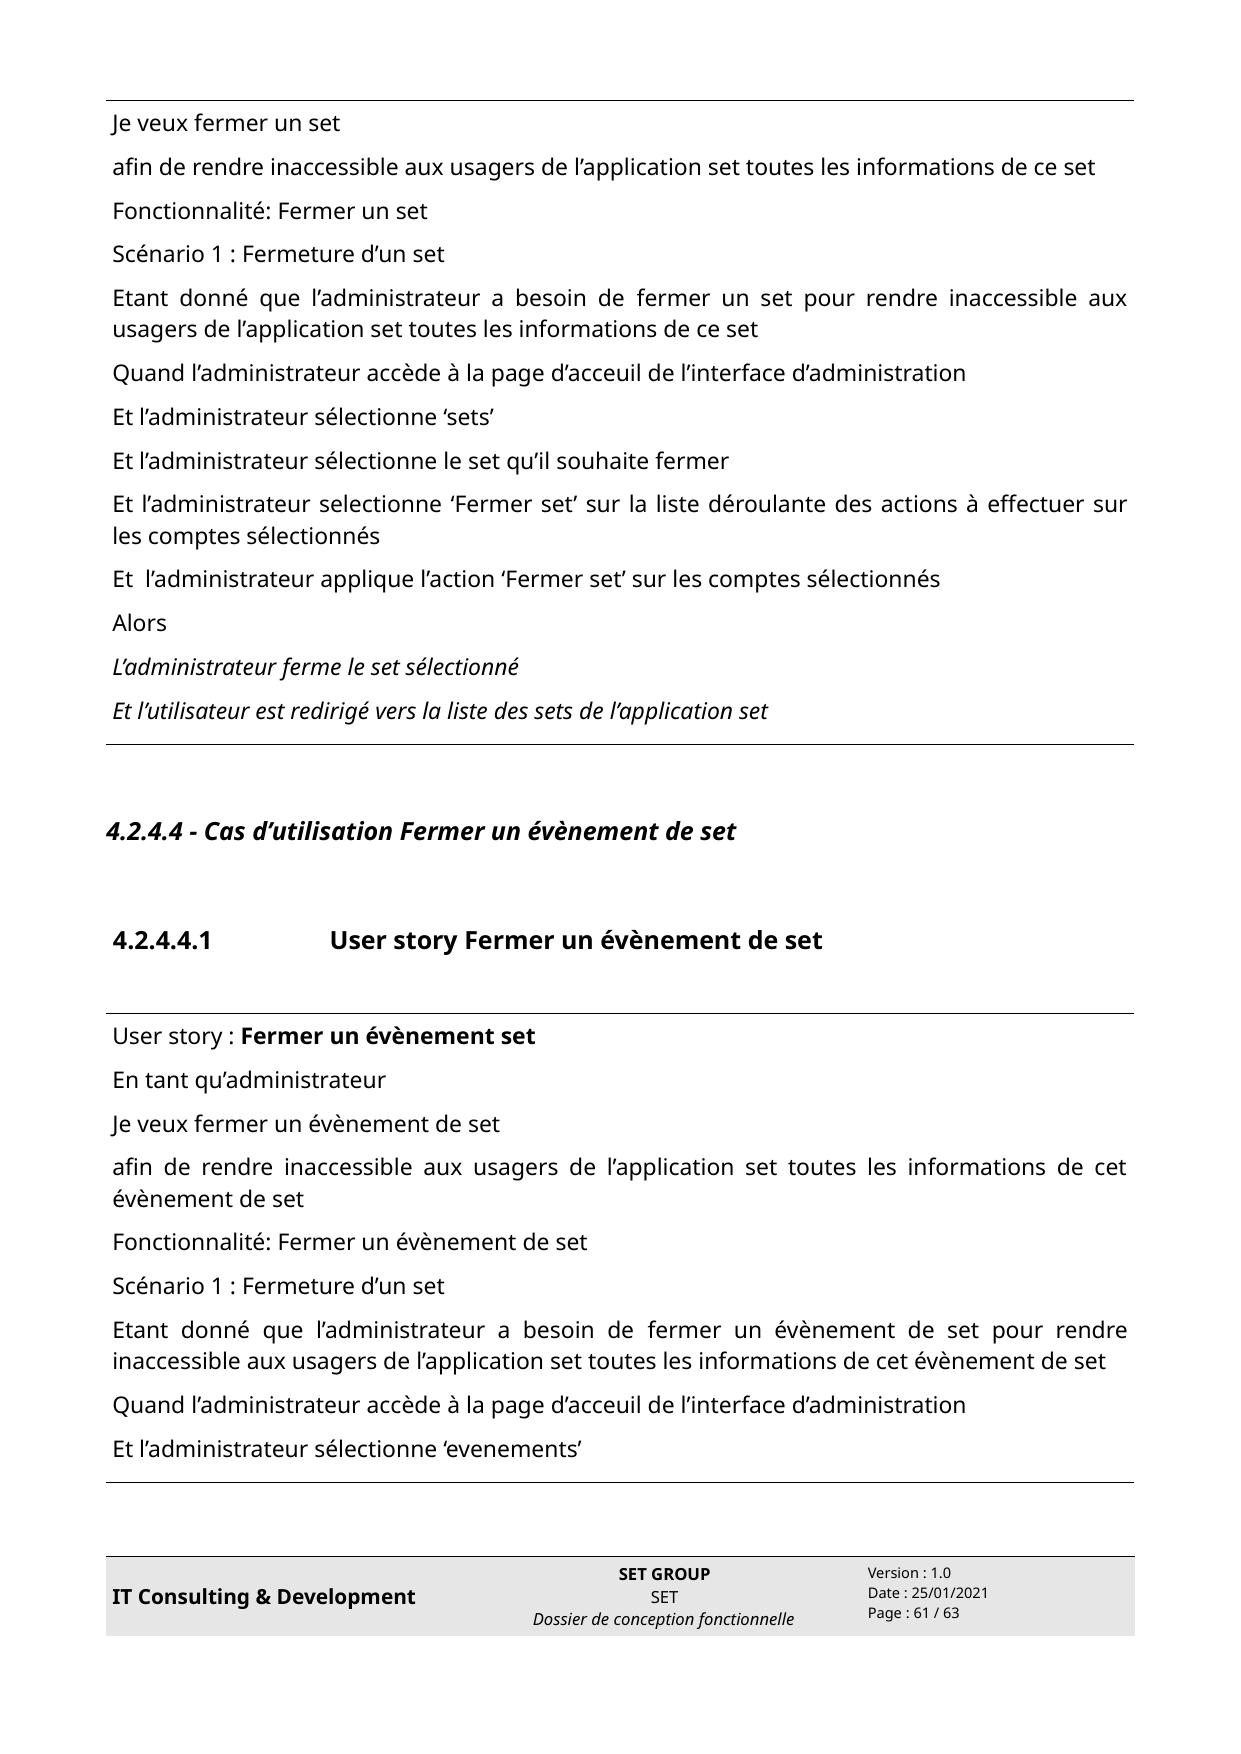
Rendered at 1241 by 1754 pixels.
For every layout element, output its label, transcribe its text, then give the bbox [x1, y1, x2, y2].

table_header Je veux fermer un set afin de rendre inaccessible aux usagers de l’application set toutes les informations de ce set Fonctionnalité: Fermer un set Scénario 1 : Fermeture d’un set Etant donné que l’administrateur a besoin de fermer un set pour rendre inaccessible aux usagers de l’application set toutes les informations de ce set Quand l’administrateur accède à la page d’acceuil de l’interface d’administration Et l’administrateur sélectionne ‘sets’ Et l’administrateur sélectionne le set qu’il souhaite fermer Et l’administrateur selectionne ‘Fermer set’ sur la liste déroulante des actions à effectuer sur les comptes sélectionnés Et l’administrateur applique l’action ‘Fermer set’ sur les comptes sélectionnés Alors L’administrateur ferme le set sélectionné Et l’utilisateur est redirigé vers la liste des sets de l’application set [106, 101, 1134, 744]
subtitle Cas d’utilisation Fermer un évènement de set [106, 814, 1134, 848]
subtitle User story Fermer un évènement de set [106, 923, 1134, 957]
table_header User story : Fermer un évènement set En tant qu’administrateur Je veux fermer un évènement de set afin de rendre inaccessible aux usagers de l’application set toutes les informations de cet évènement de set Fonctionnalité: Fermer un évènement de set Scénario 1 : Fermeture d’un set Etant donné que l’administrateur a besoin de fermer un évènement de set pour rendre inaccessible aux usagers de l’application set toutes les informations de cet évènement de set Quand l’administrateur accède à la page d’acceuil de l’interface d’administration Et l’administrateur sélectionne ‘evenements’ [106, 1014, 1134, 1482]
